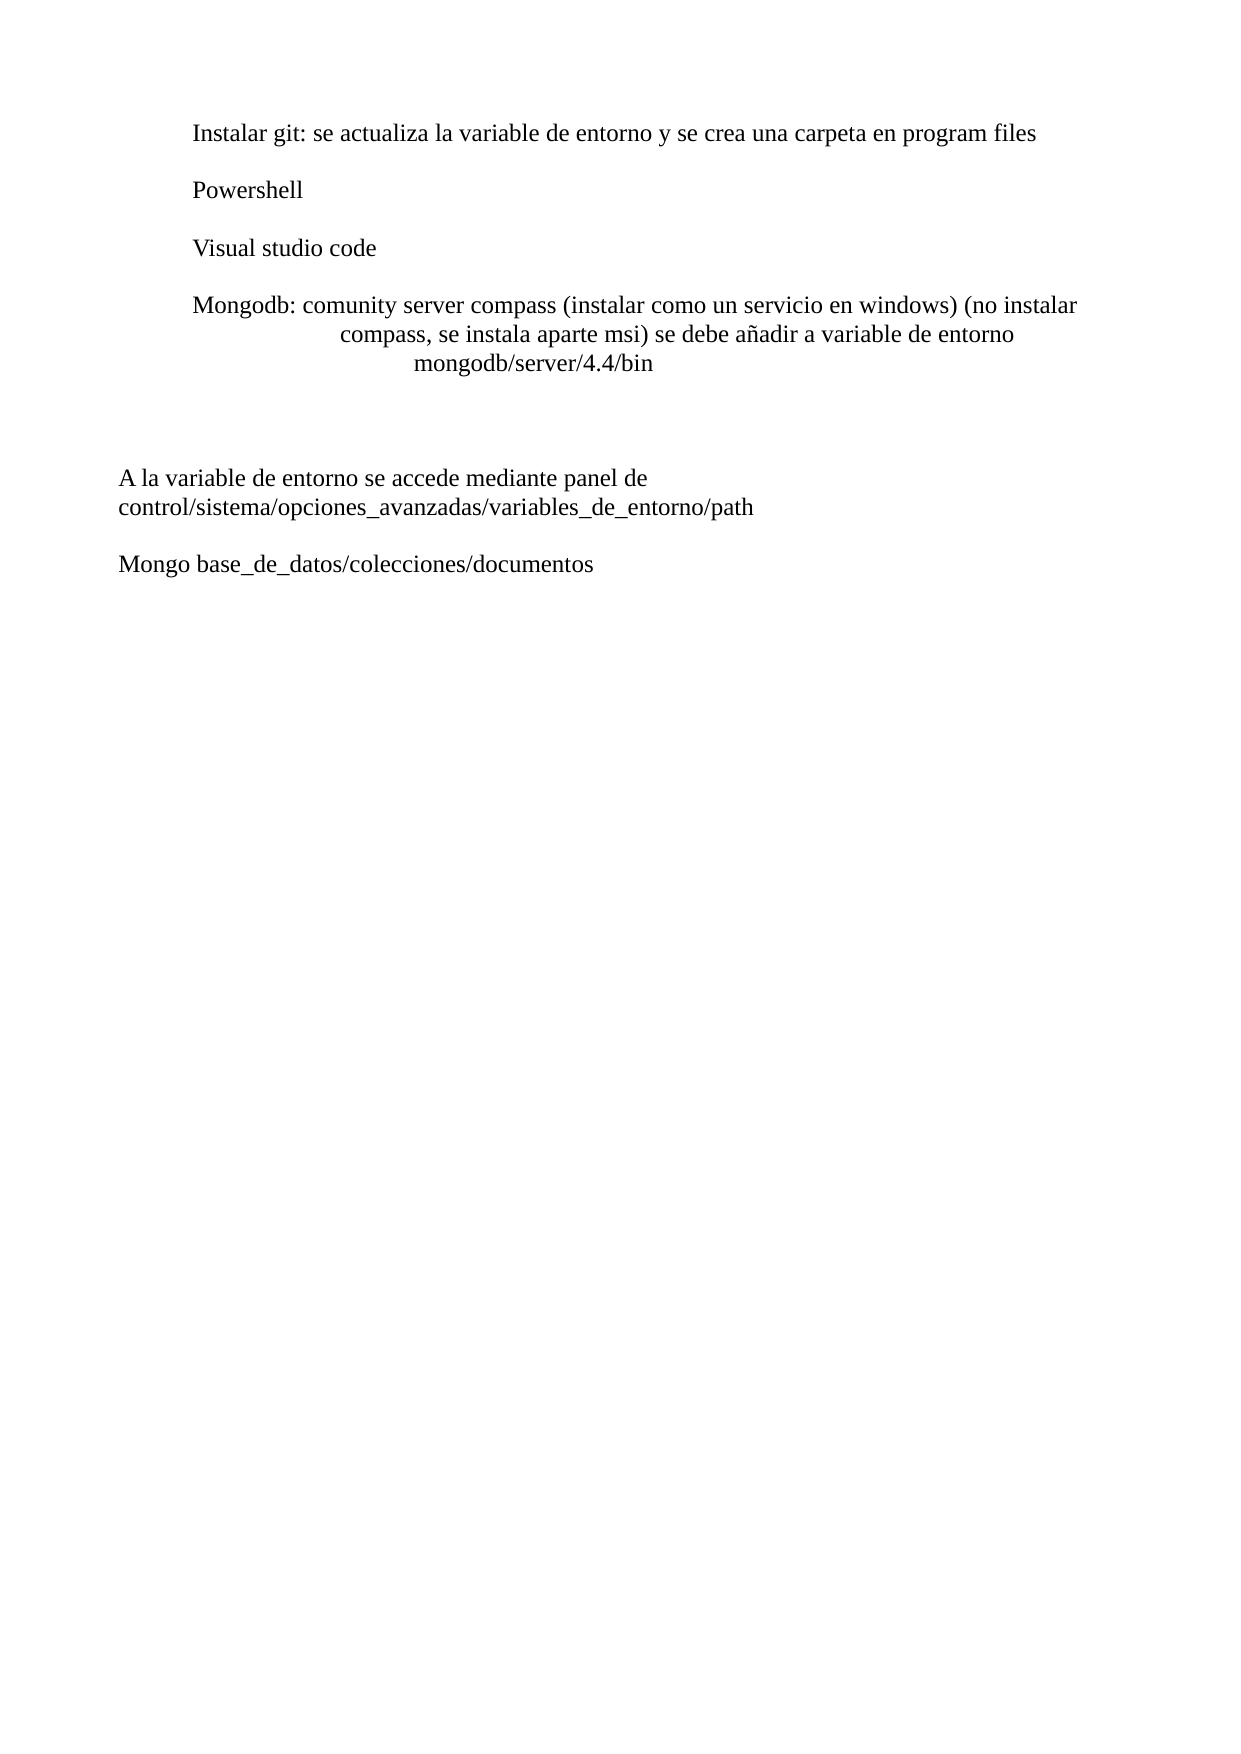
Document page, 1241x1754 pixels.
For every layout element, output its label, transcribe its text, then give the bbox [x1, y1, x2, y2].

text Instalar git: se actualiza la variable de entorno y se crea una carpeta en program files [118, 118, 1122, 147]
text Powershell [118, 176, 1122, 204]
text Mongodb: comunity server compass (instalar como un servicio en windows) (no instalar compass, se instala aparte msi) se debe añadir a variable de entorno mongodb/server/4.4/bin [118, 291, 1122, 377]
text A la variable de entorno se accede mediante panel de control/sistema/opciones_avanzadas/variables_de_entorno/path [118, 463, 1122, 521]
text Mongo base_de_datos/colecciones/documentos [118, 549, 1122, 578]
text Visual studio code [118, 233, 1122, 262]
